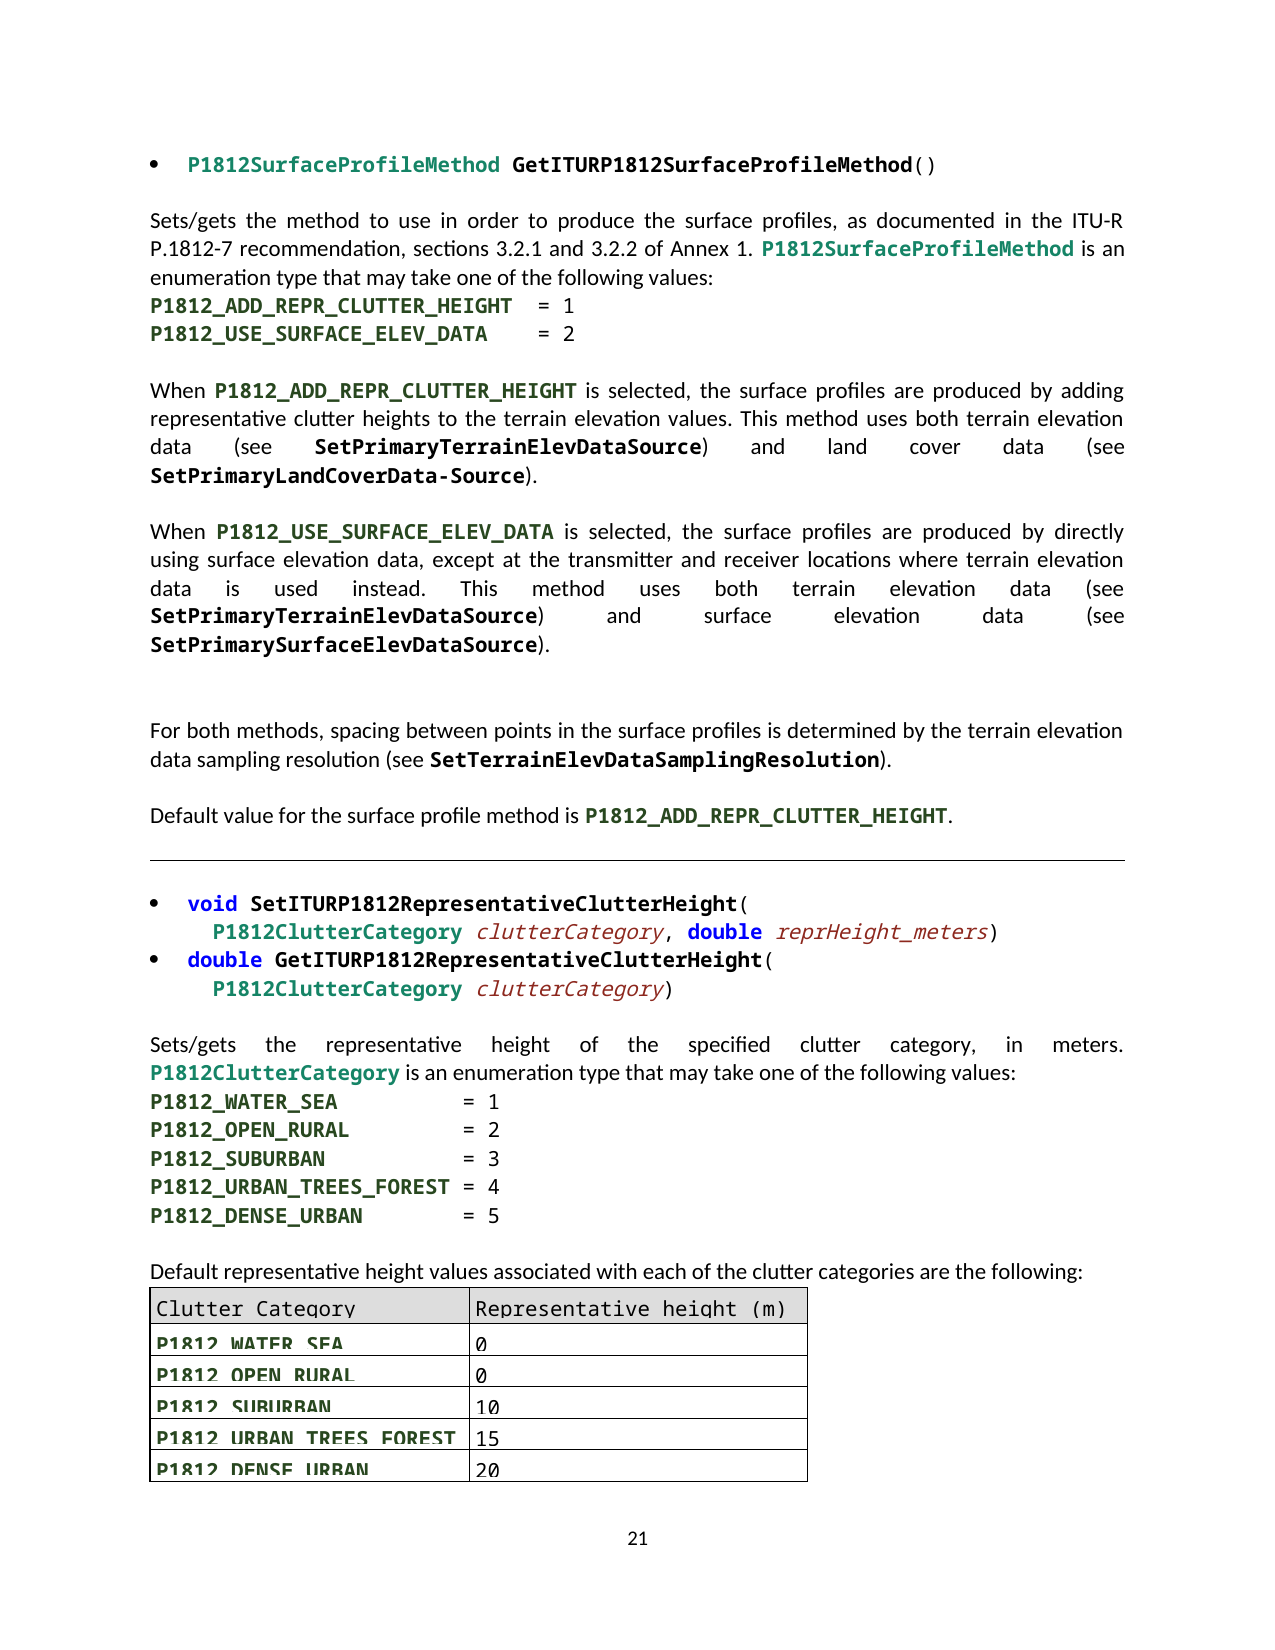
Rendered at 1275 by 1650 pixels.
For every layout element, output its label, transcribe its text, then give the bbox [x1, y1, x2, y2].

table_cell 0 [470, 1324, 807, 1355]
table_cell P1812_WATER_SEA [151, 1324, 469, 1355]
text Default representative height values associated with each of the clutter categories are the following: [150, 1257, 1125, 1287]
text Default value for the surface profile method is P1812_ADD_REPR_CLUTTER_HEIGHT. [150, 801, 1125, 829]
text P1812_WATER_SEA = 1 [150, 1087, 1125, 1115]
text Sets/gets the representative height of the specified clutter category, in meters. P1812ClutterCategory is an enumeration type that may take one of the following values: [150, 1031, 1125, 1087]
text When P1812_USE_SURFACE_ELEV_DATA is selected, the surface profiles are produced by directly using surface elevation data, except at the transmitter and receiver locations where terrain elevation data is used instead. This method uses both terrain elevation data (see SetPrimaryTerrainElevDataSource) and surface elevation data (see SetPrimarySurfaceElevDataSource). [150, 517, 1125, 658]
table_header Clutter Category [151, 1288, 469, 1323]
text P1812_ADD_REPR_CLUTTER_HEIGHT = 1 [150, 291, 1125, 319]
text For both methods, spacing between points in the surface profiles is determined by the terrain elevation data sampling resolution (see SetTerrainElevDataSamplingResolution). [150, 717, 1125, 773]
table_cell 10 [470, 1387, 807, 1418]
table_cell P1812_OPEN_RURAL [151, 1356, 469, 1386]
table_cell 15 [470, 1419, 807, 1449]
text Sets/gets the method to use in order to produce the surface profiles, as documented in the ITU-R P.1812-7 recommendation, sections 3.2.1 and 3.2.2 of Annex 1. P1812SurfaceProfileMethod is an enumeration type that may take one of the following values: [150, 206, 1125, 291]
list void SetITURP1812RepresentativeClutterHeight( P1812ClutterCategory clutterCategory, double reprHeight_meters) [150, 889, 1125, 946]
table_cell 20 [470, 1450, 807, 1481]
table_cell P1812_SUBURBAN [151, 1387, 469, 1418]
table_cell P1812_URBAN_TREES_FOREST [151, 1419, 469, 1449]
text P1812_SUBURBAN = 3 [150, 1144, 1125, 1172]
table_header Representative height (m) [470, 1288, 807, 1323]
table_cell P1812_DENSE_URBAN [151, 1450, 469, 1481]
text P1812_USE_SURFACE_ELEV_DATA = 2 [150, 319, 1125, 348]
list double GetITURP1812RepresentativeClutterHeight( P1812ClutterCategory clutterCategory) [150, 946, 1125, 1002]
text P1812_OPEN_RURAL = 2 [150, 1115, 1125, 1144]
list P1812SurfaceProfileMethod GetITURP1812SurfaceProfileMethod() [150, 150, 1125, 178]
text P1812_DENSE_URBAN = 5 [150, 1201, 1125, 1229]
table_cell 0 [470, 1356, 807, 1386]
text P1812_URBAN_TREES_FOREST = 4 [150, 1172, 1125, 1201]
text When P1812_ADD_REPR_CLUTTER_HEIGHT is selected, the surface profiles are produced by adding representative clutter heights to the terrain elevation values. This method uses both terrain elevation data (see SetPrimaryTerrainElevDataSource) and land cover data (see SetPrimaryLandCoverData-Source). [150, 376, 1125, 489]
